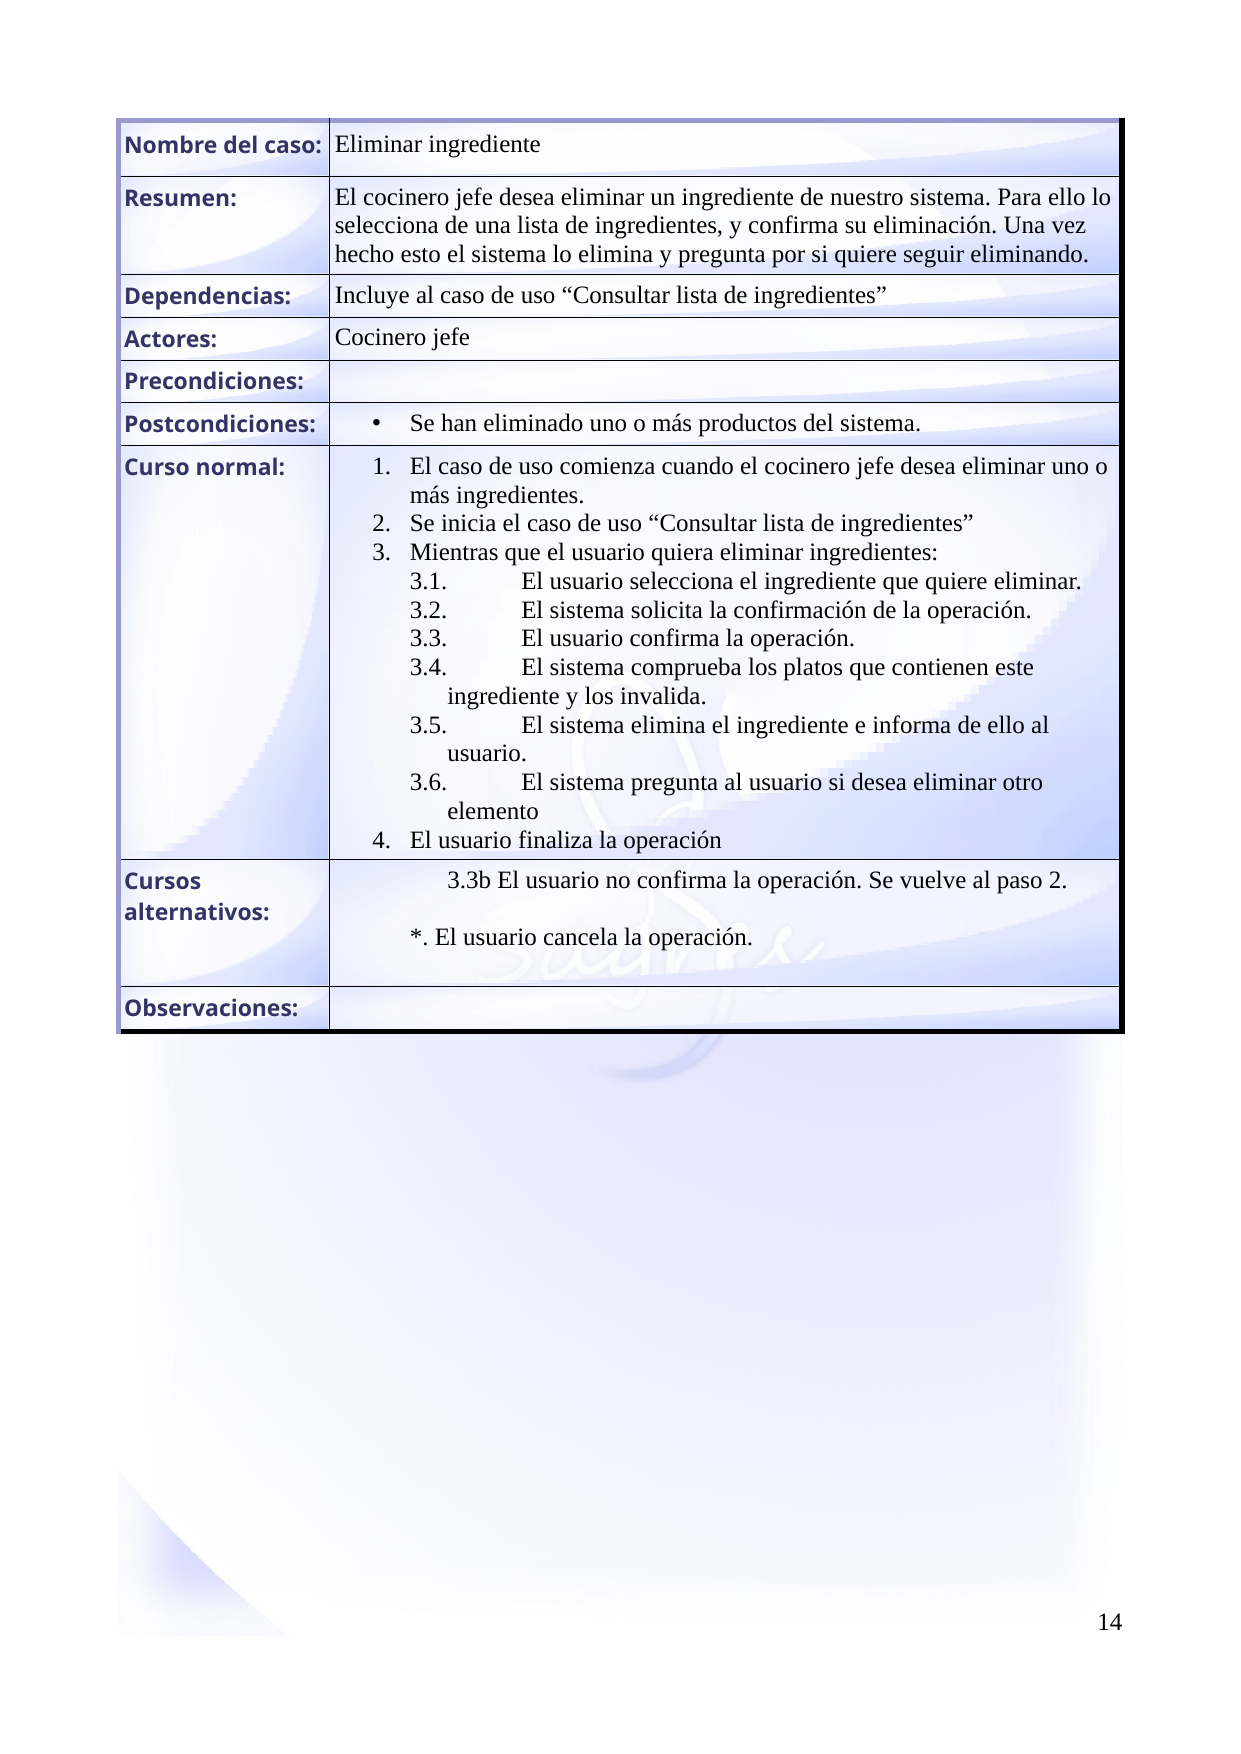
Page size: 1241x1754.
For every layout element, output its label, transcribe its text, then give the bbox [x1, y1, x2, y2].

table_cell Se han eliminado uno o más productos del sistema. [330, 403, 1119, 445]
table_cell Postcondiciones: [121, 403, 329, 445]
table_cell El cocinero jefe desea eliminar un ingrediente de nuestro sistema. Para ello lo selecciona de una lista de ingredientes, y confirma su eliminación. Una vez hecho esto el sistema lo elimina y pregunta por si quiere seguir eliminando. [330, 177, 1119, 274]
table_cell Incluye al caso de uso “Consultar lista de ingredientes” [330, 275, 1119, 317]
picture [118, 1034, 1122, 1636]
table_header Eliminar ingrediente [330, 123, 1119, 176]
table_cell El caso de uso comienza cuando el cocinero jefe desea eliminar uno o más ingredientes. Se inicia el caso de uso “Consultar lista de ingredientes” Mientras que el usuario quiera eliminar ingredientes: El usuario selecciona el ingrediente que quiere eliminar. El sistema solicita la confirmación de la operación. El usuario confirma la operación. El sistema comprueba los platos que contienen este ingrediente y los invalida. El sistema elimina el ingrediente e informa de ello al usuario. El sistema pregunta al usuario si desea eliminar otro elemento El usuario finaliza la operación [330, 446, 1119, 859]
table_cell Curso normal: [121, 446, 329, 859]
table_cell Dependencias: [121, 275, 329, 317]
table_cell 3.3b El usuario no confirma la operación. Se vuelve al paso 2. *. El usuario cancela la operación. [330, 860, 1119, 986]
table_cell Cursos alternativos: [121, 860, 329, 986]
table_cell [330, 361, 1119, 402]
table_cell Cocinero jefe [330, 318, 1119, 359]
table_cell Observaciones: [121, 987, 329, 1028]
table_cell Resumen: [121, 177, 329, 274]
table_cell [330, 987, 1119, 1028]
table_cell Actores: [121, 318, 329, 359]
table_header Nombre del caso: [121, 123, 329, 176]
table_cell Precondiciones: [121, 361, 329, 402]
